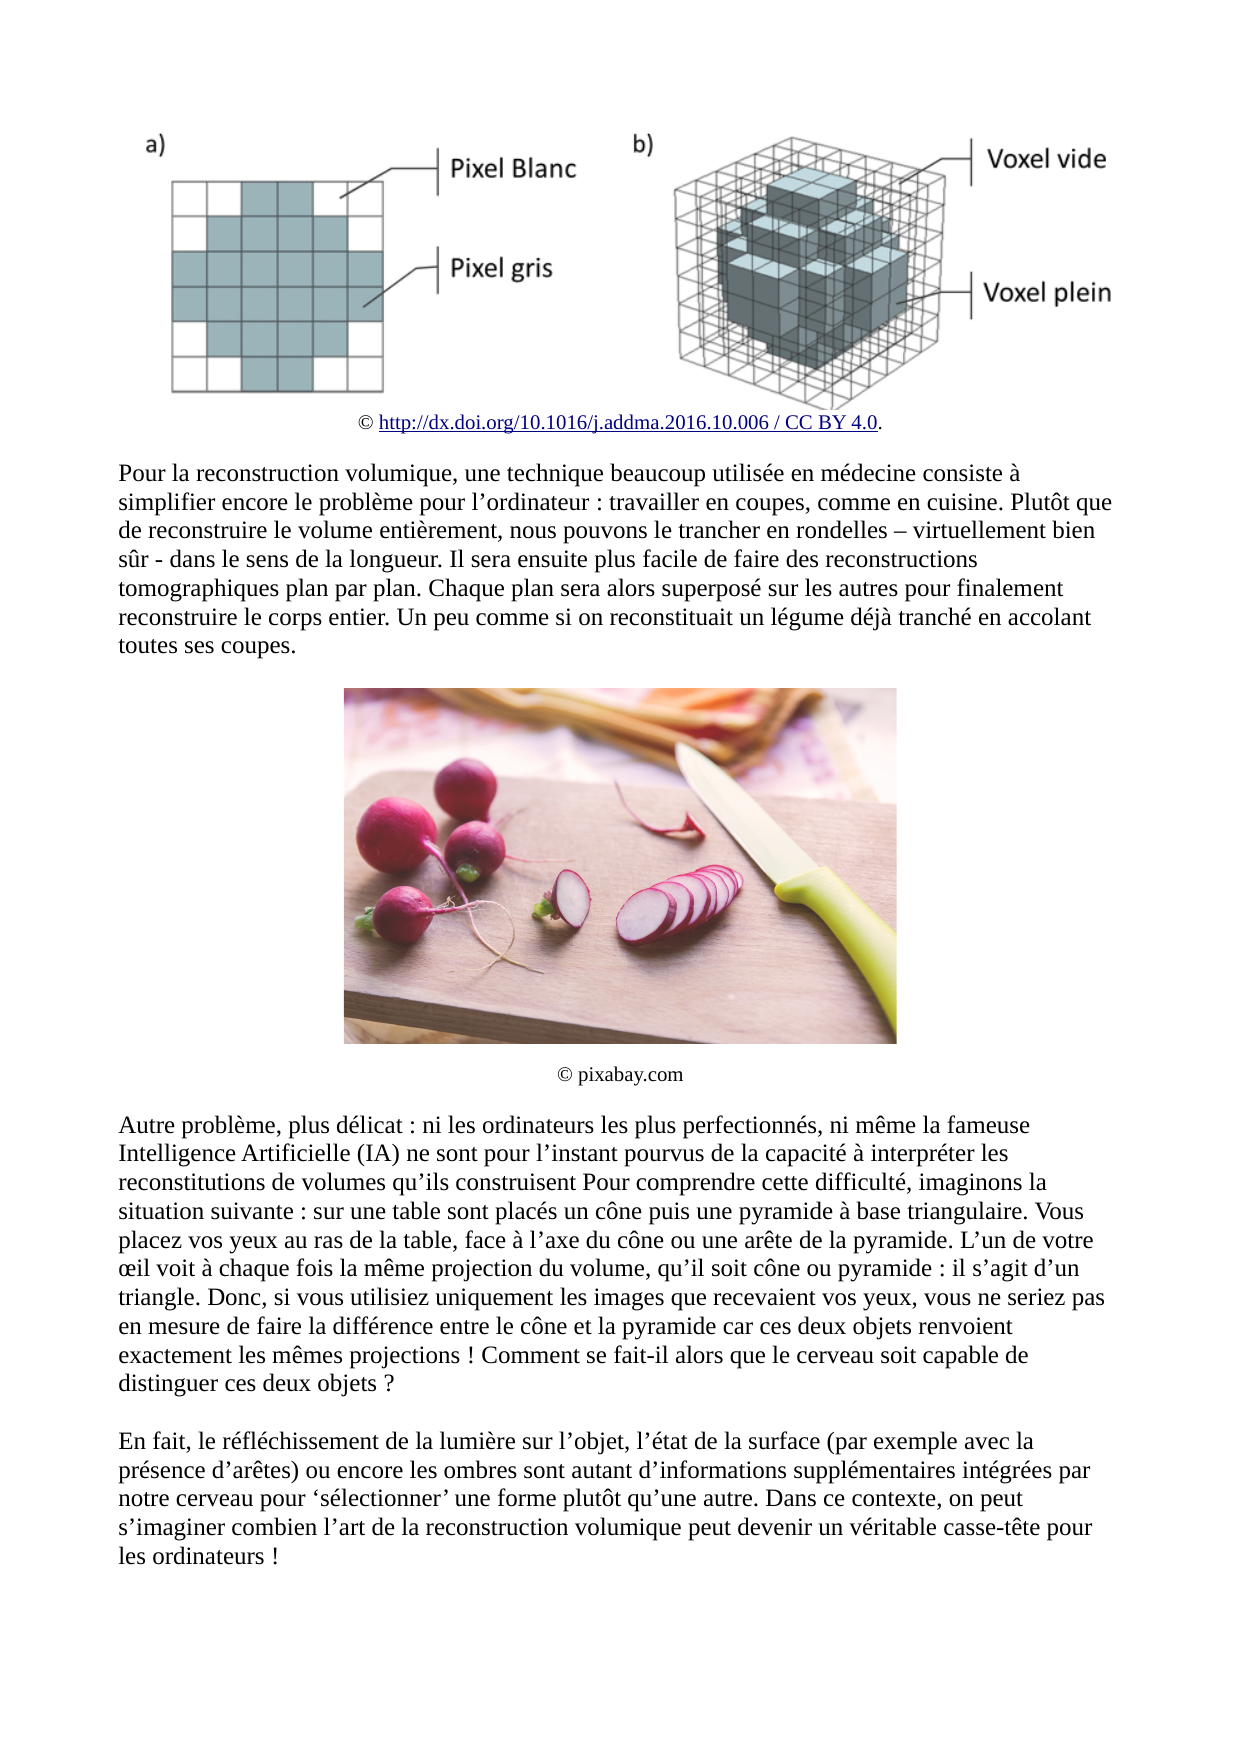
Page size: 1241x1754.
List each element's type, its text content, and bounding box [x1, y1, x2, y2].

text © http://dx.doi.org/10.1016/j.addma.2016.10.006 / CC BY 4.0. [118, 410, 1122, 434]
text Autre problème, plus délicat : ni les ordinateurs les plus perfectionnés, ni même la fameuse Intelligence Artificielle (IA) ne sont pour l’instant pourvus de la capacité à interpréter les reconstitutions de volumes qu’ils construisent Pour comprendre cette difficulté, imaginons la situation suivante : sur une table sont placés un cône puis une pyramide à base triangulaire. Vous placez vos yeux au ras de la table, face à l’axe du cône ou une arête de la pyramide. L’un de votre œil voit à chaque fois la même projection du volume, qu’il soit cône ou pyramide : il s’agit d’un triangle. Donc, si vous utilisiez uniquement les images que recevaient vos yeux, vous ne seriez pas en mesure de faire la différence entre le cône et la pyramide car ces deux objets renvoient exactement les mêmes projections ! Comment se fait-il alors que le cerveau soit capable de distinguer ces deux objets ? [118, 1110, 1122, 1397]
text © pixabay.com [118, 1062, 1122, 1086]
text Pour la reconstruction volumique, une technique beaucoup utilisée en médecine consiste à simplifier encore le problème pour l’ordinateur : travailler en coupes, comme en cuisine. Plutôt que de reconstruire le volume entièrement, nous pouvons le trancher en rondelles – virtuellement bien sûr - dans le sens de la longueur. Il sera ensuite plus facile de faire des reconstructions tomographiques plan par plan. Chaque plan sera alors superposé sur les autres pour finalement reconstruire le corps entier. Un peu comme si on reconstituait un légume déjà tranché en accolant toutes ses coupes. [118, 458, 1122, 659]
text En fait, le réfléchissement de la lumière sur l’objet, l’état de la surface (par exemple avec la présence d’arêtes) ou encore les ombres sont autant d’informations supplémentaires intégrées par notre cerveau pour ‘sélectionner’ une forme plutôt qu’une autre. Dans ce contexte, on peut s’imaginer combien l’art de la reconstruction volumique peut devenir un véritable casse-tête pour les ordinateurs ! [118, 1426, 1122, 1570]
